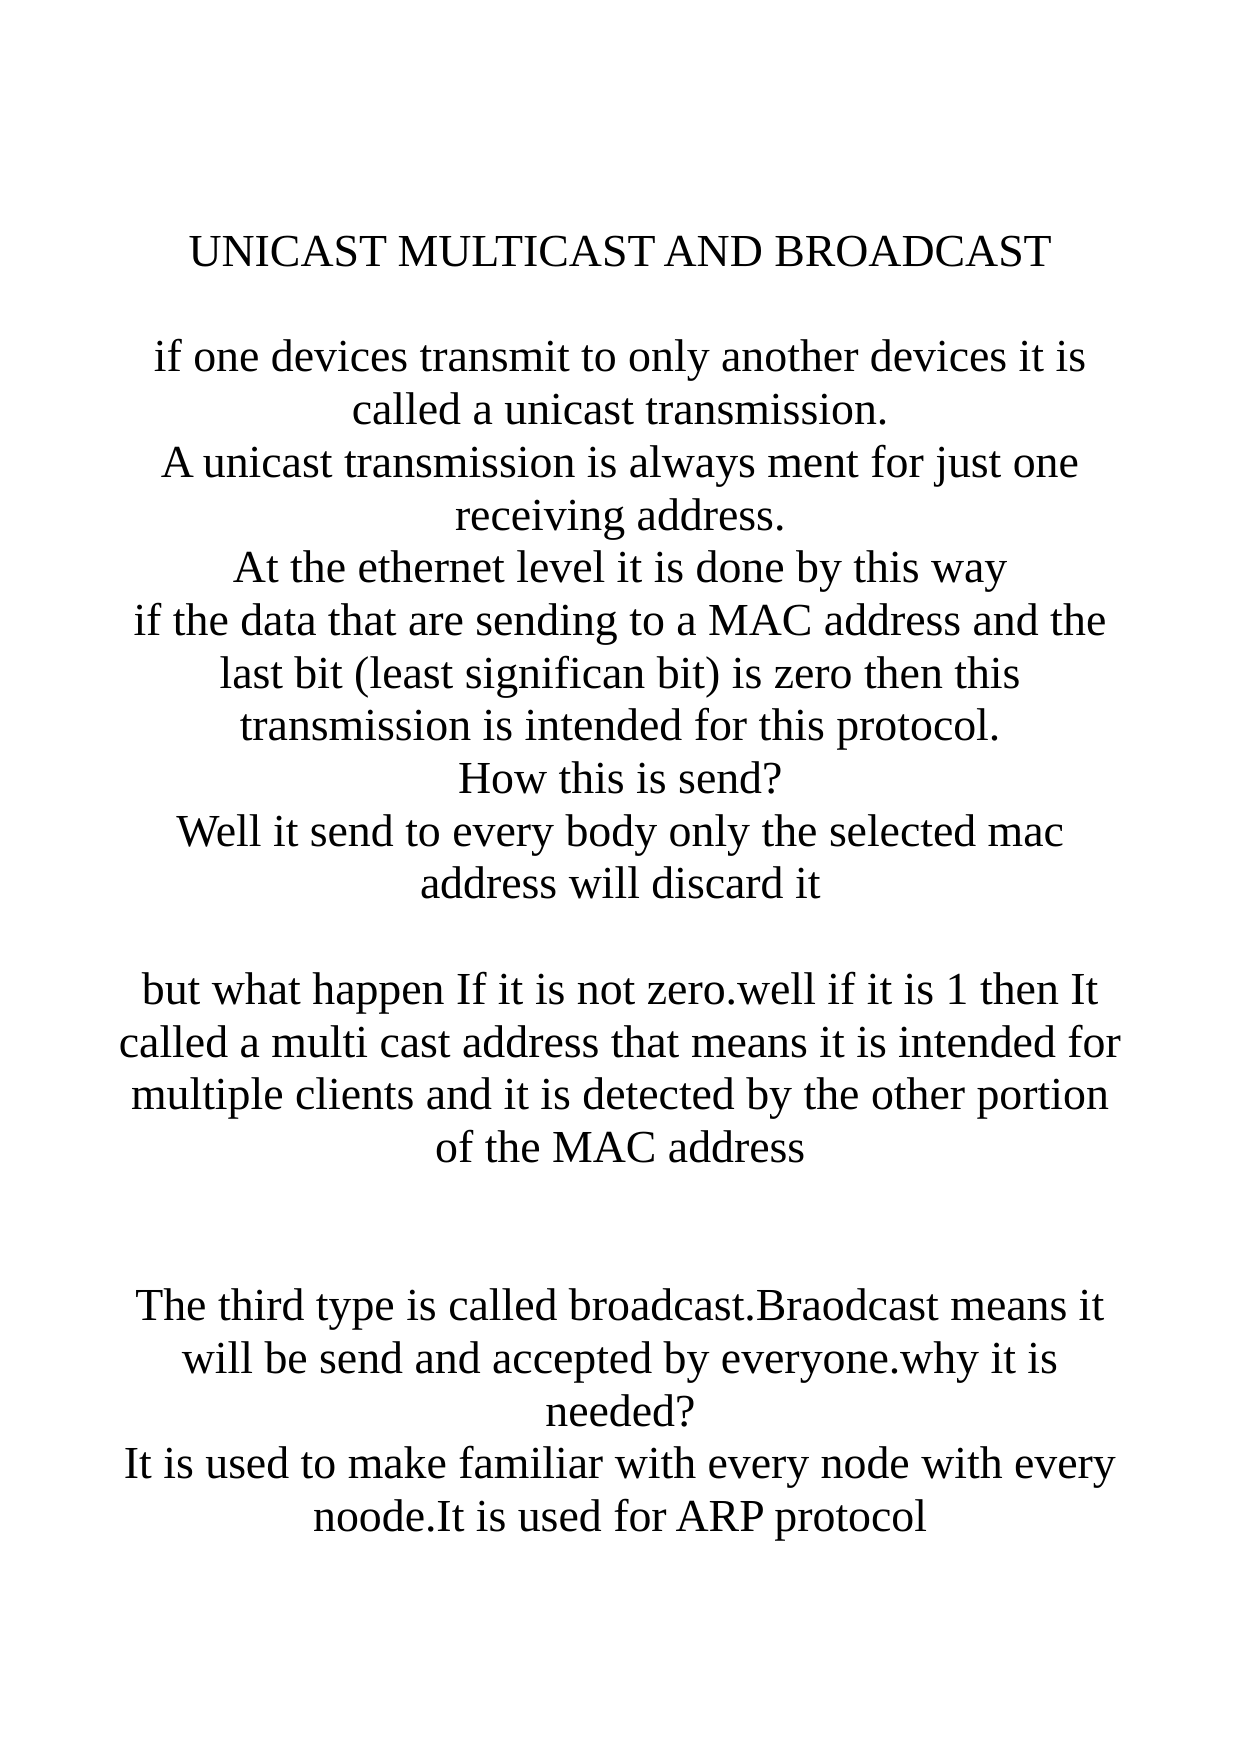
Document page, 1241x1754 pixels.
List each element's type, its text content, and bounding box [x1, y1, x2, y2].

text but what happen If it is not zero.well if it is 1 then It called a multi cast address that means it is intended for multiple clients and it is detected by the other portion of the MAC address [118, 961, 1122, 1172]
text Well it send to every body only the selected mac address will discard it [118, 803, 1122, 909]
text It is used to make familiar with every node with every noode.It is used for ARP protocol [118, 1436, 1122, 1541]
text A unicast transmission is always ment for just one receiving address. [118, 434, 1122, 540]
text if the data that are sending to a MAC address and the last bit (least significan bit) is zero then this transmission is intended for this protocol. [118, 592, 1122, 751]
text At the ethernet level it is done by this way [118, 540, 1122, 592]
text The third type is called broadcast.Braodcast means it will be send and accepted by everyone.why it is needed? [118, 1278, 1122, 1436]
text if one devices transmit to only another devices it is called a unicast transmission. [118, 329, 1122, 434]
text How this is send? [118, 751, 1122, 803]
text UNICAST MULTICAST AND BROADCAST [118, 223, 1122, 276]
